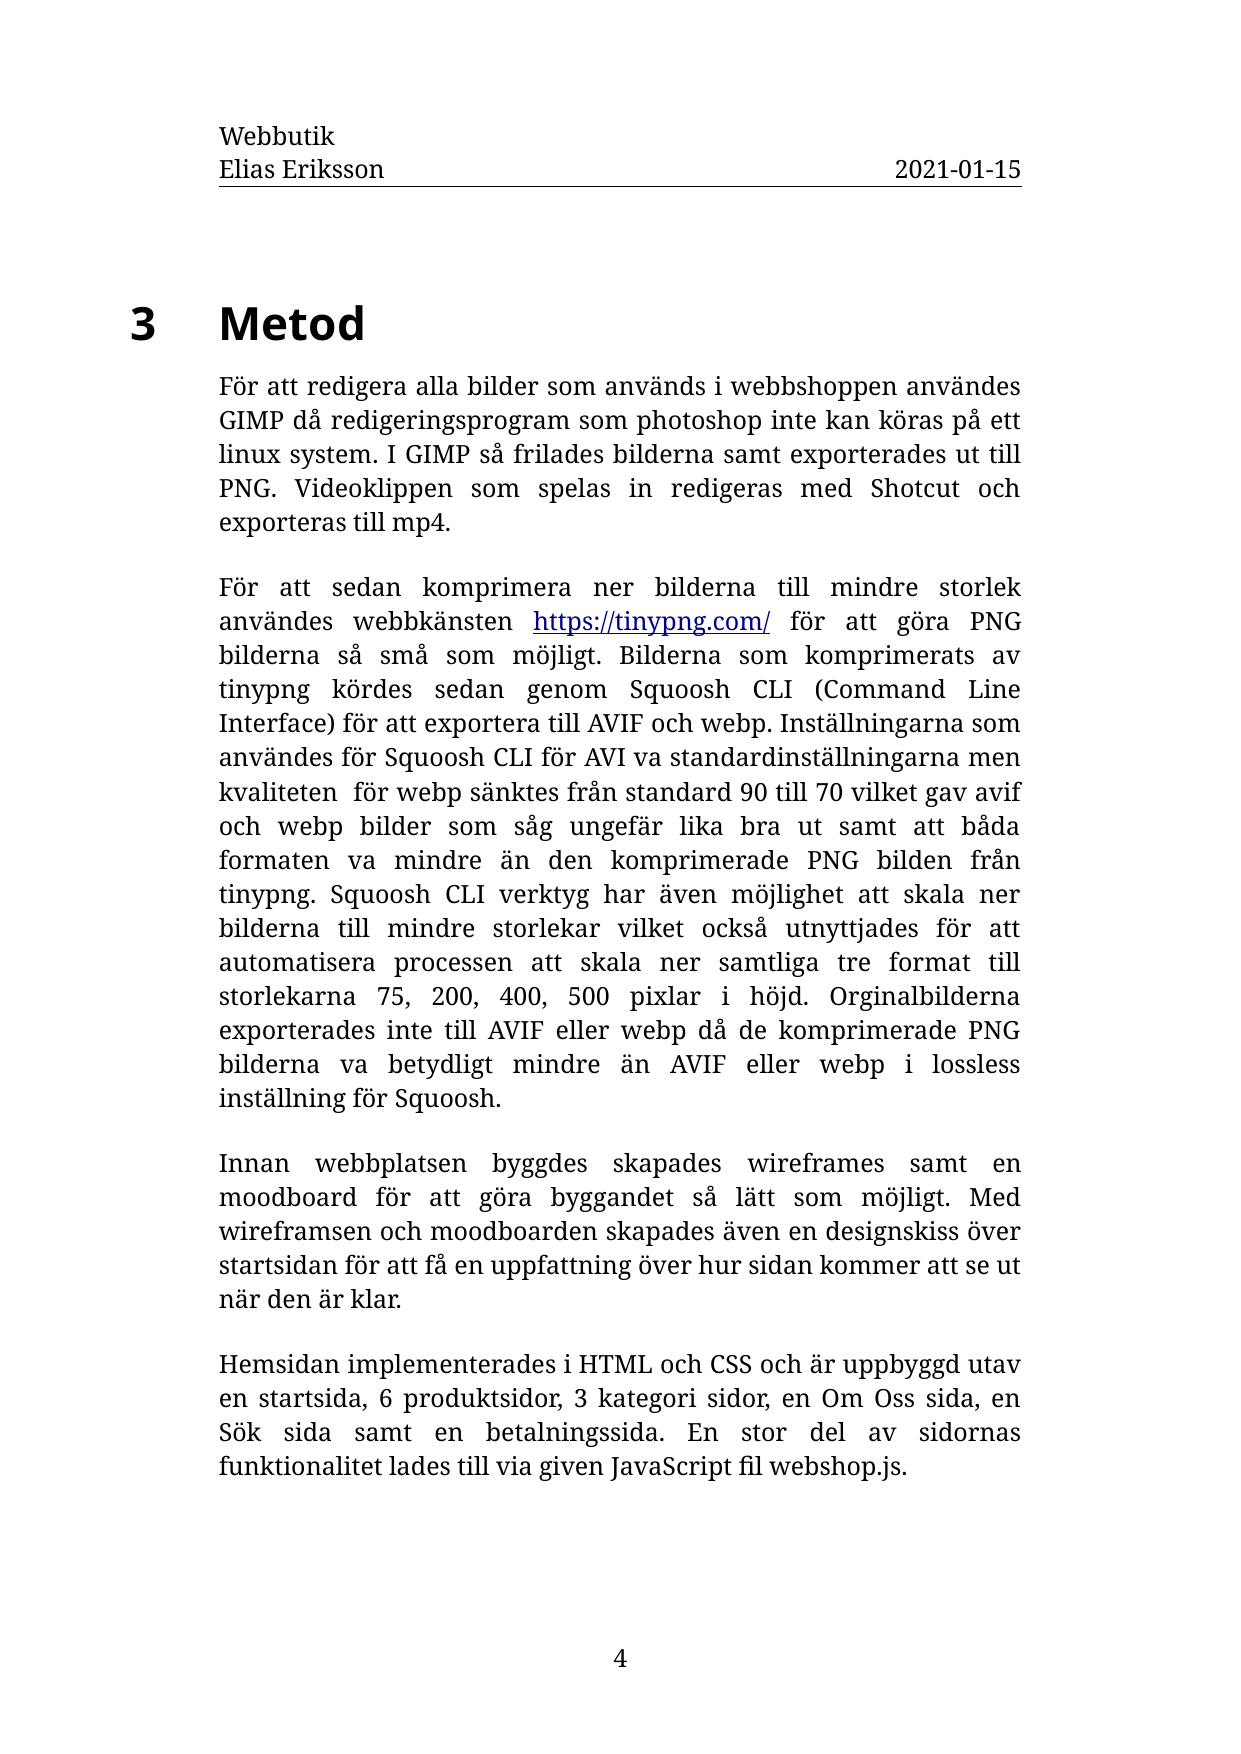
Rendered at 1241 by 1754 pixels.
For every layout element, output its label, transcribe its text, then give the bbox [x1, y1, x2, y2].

subtitle Metod [130, 291, 1022, 353]
text För att sedan komprimera ner bilderna till mindre storlek användes webbkänsten https://tinypng.com/ för att göra PNG bilderna så små som möjligt. Bilderna som komprimerats av tinypng kördes sedan genom Squoosh CLI (Command Line Interface) för att exportera till AVIF och webp. Inställningarna som användes för Squoosh CLI för AVI va standardinställningarna men kvaliteten för webp sänktes från standard 90 till 70 vilket gav avif och webp bilder som såg ungefär lika bra ut samt att båda formaten va mindre än den komprimerade PNG bilden från tinypng. Squoosh CLI verktyg har även möjlighet att skala ner bilderna till mindre storlekar vilket också utnyttjades för att automatisera processen att skala ner samtliga tre format till storlekarna 75, 200, 400, 500 pixlar i höjd. Orginalbilderna exporterades inte till AVIF eller webp då de komprimerade PNG bilderna va betydligt mindre än AVIF eller webp i lossless inställning för Squoosh. [218, 570, 1022, 1115]
text Hemsidan implementerades i HTML och CSS och är uppbyggd utav en startsida, 6 produktsidor, 3 kategori sidor, en Om Oss sida, en Sök sida samt en betalningssida. En stor del av sidornas funktionalitet lades till via given JavaScript fil webshop.js. [218, 1347, 1022, 1483]
text För att redigera alla bilder som används i webbshoppen användes GIMP då redigeringsprogram som photoshop inte kan köras på ett linux system. I GIMP så frilades bilderna samt exporterades ut till PNG. Videoklippen som spelas in redigeras med Shotcut och exporteras till mp4. [218, 369, 1022, 539]
text Innan webbplatsen byggdes skapades wireframes samt en moodboard för att göra byggandet så lätt som möjligt. Med wireframsen och moodboarden skapades även en designskiss över startsidan för att få en uppfattning över hur sidan kommer att se ut när den är klar. [218, 1146, 1022, 1316]
